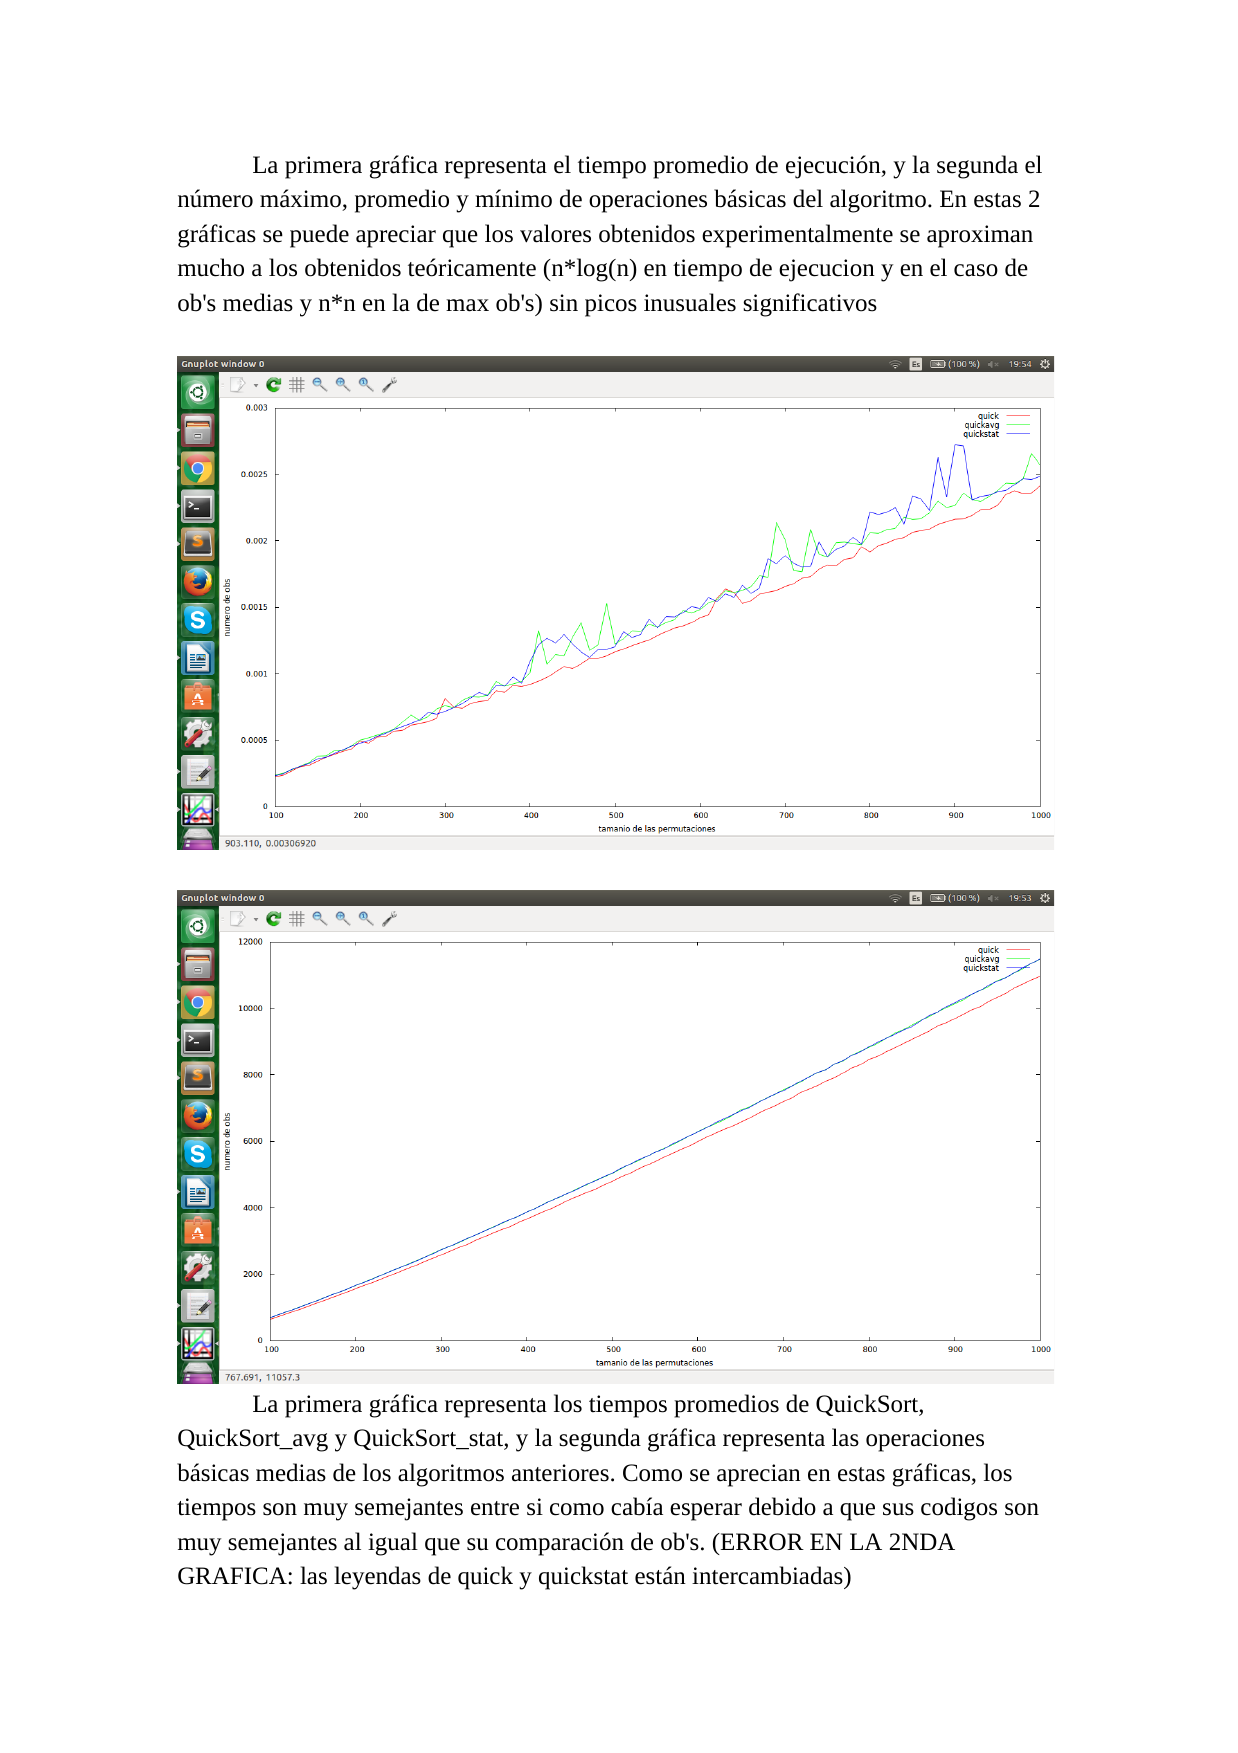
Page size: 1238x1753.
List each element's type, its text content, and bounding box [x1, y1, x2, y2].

text La primera gráfica representa los tiempos promedios de QuickSort, QuickSort_avg y QuickSort_stat, y la segunda gráfica representa las operaciones básicas medias de los algoritmos anteriores. Como se aprecian en estas gráficas, los tiempos son muy semejantes entre si como cabía esperar debido a que sus codigos son muy semejantes al igual que su comparación de ob's. (ERROR EN LA 2NDA GRAFICA: las leyendas de quick y quickstat están intercambiadas) [177, 1384, 1054, 1590]
text La primera gráfica representa el tiempo promedio de ejecución, y la segunda el número máximo, promedio y mínimo de operaciones básicas del algoritmo. En estas 2 gráficas se puede apreciar que los valores obtenidos experimentalmente se aproximan mucho a los obtenidos teóricamente (n*log(n) en tiempo de ejecucion y en el caso de ob's medias y n*n en la de max ob's) sin picos inusuales significativos [177, 150, 1054, 317]
picture [177, 890, 1055, 1384]
picture [177, 356, 1055, 850]
